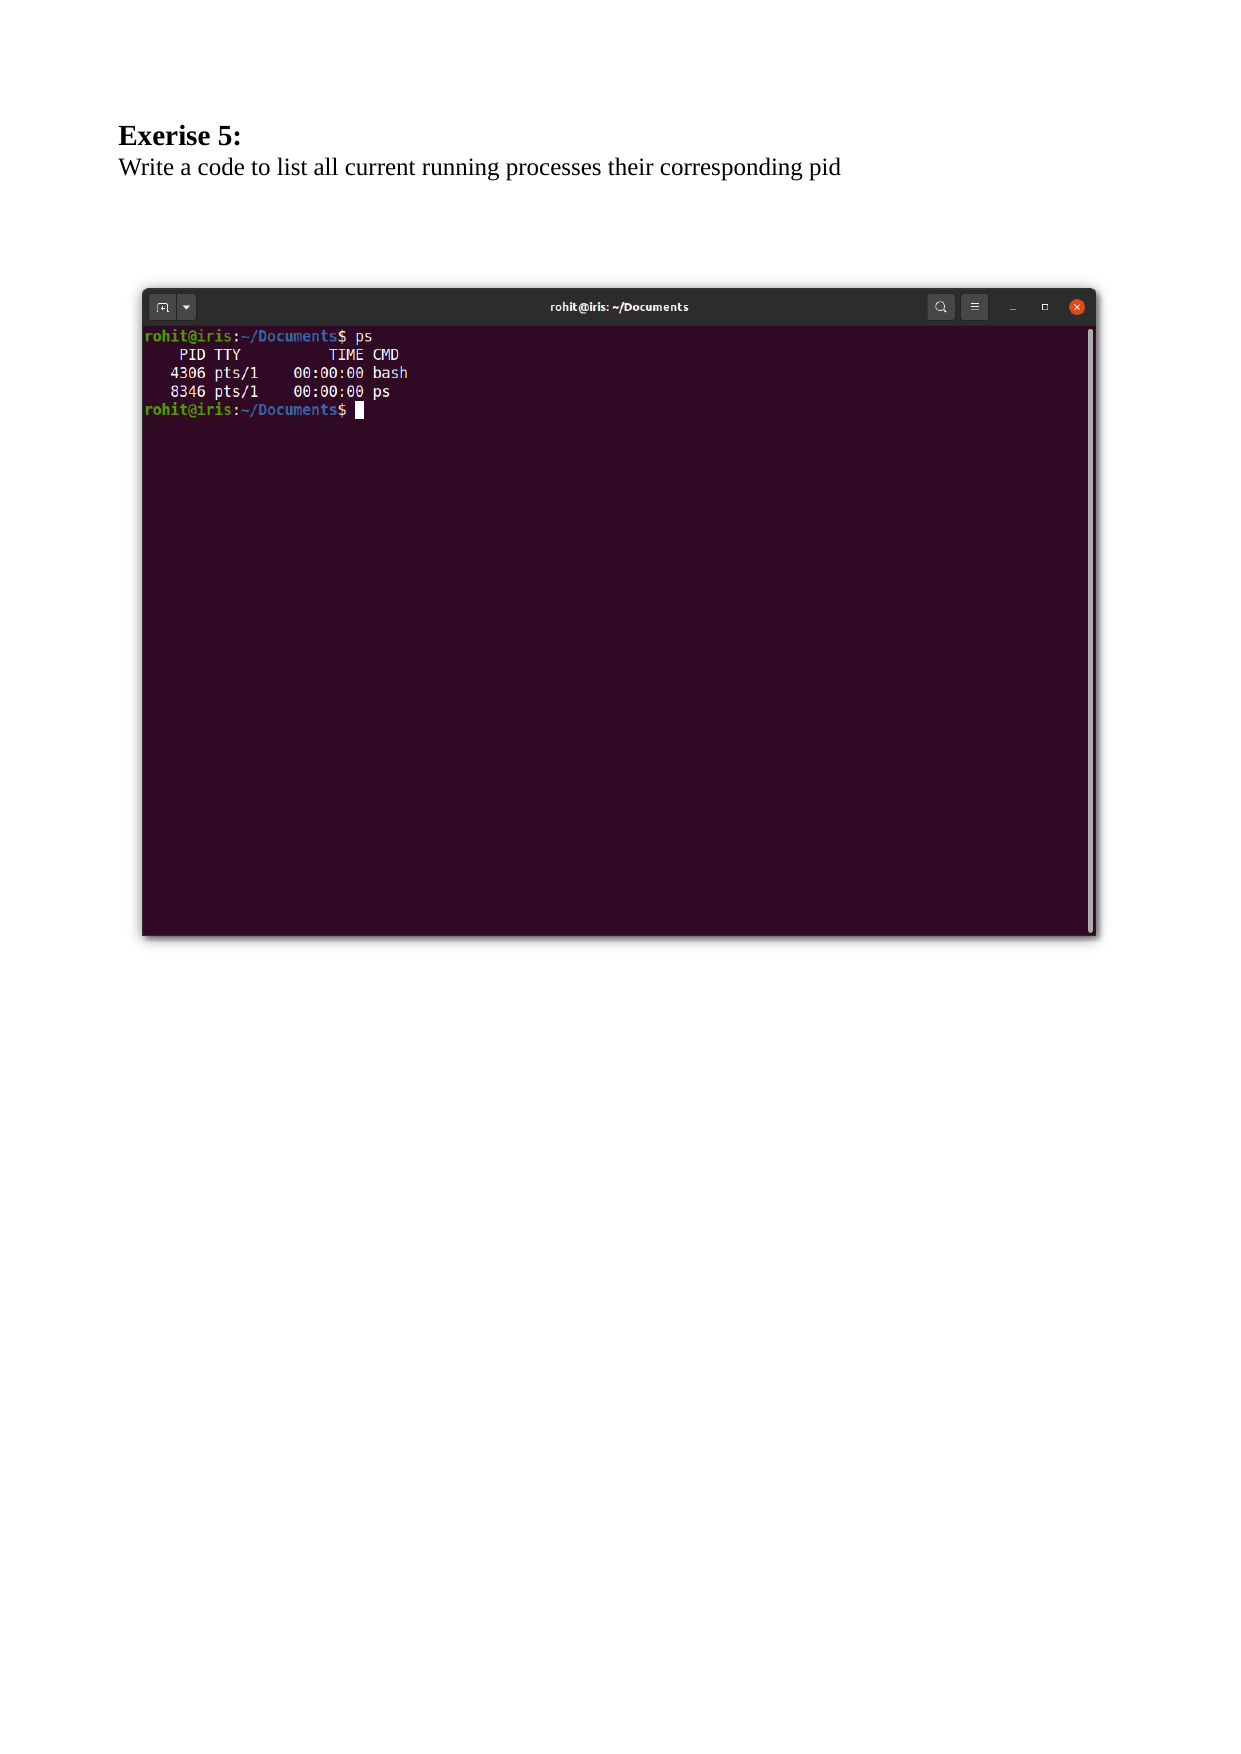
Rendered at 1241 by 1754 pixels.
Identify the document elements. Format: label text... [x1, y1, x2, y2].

text Exerise 5: [118, 118, 1122, 152]
text Write a code to list all current running processes their corresponding pid [118, 152, 1122, 180]
picture [118, 266, 1123, 965]
